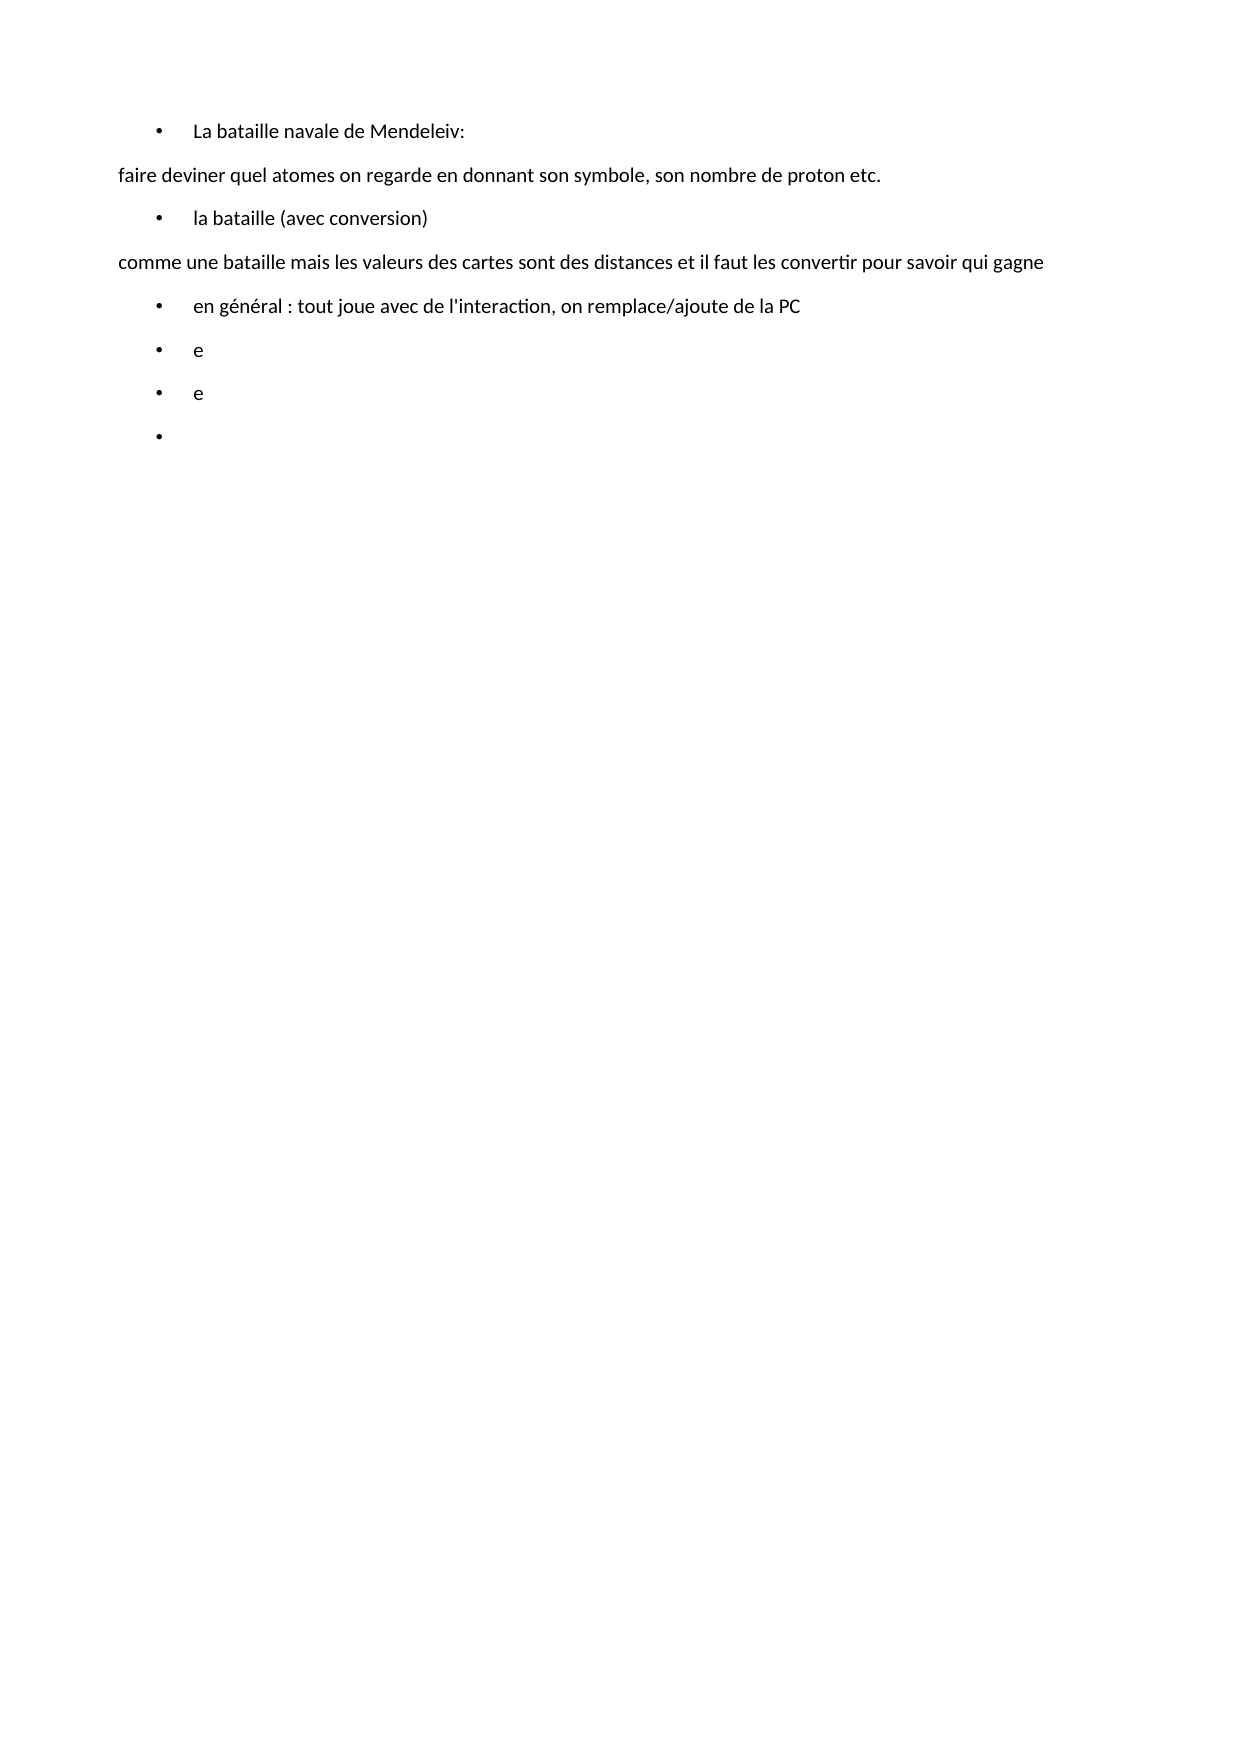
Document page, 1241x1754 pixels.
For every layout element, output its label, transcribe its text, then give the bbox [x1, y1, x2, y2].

list e [156, 337, 1122, 362]
list la bataille (avec conversion) [156, 206, 1122, 231]
text faire deviner quel atomes on regarde en donnant son symbole, son nombre de proton etc. [118, 162, 1122, 187]
text comme une bataille mais les valeurs des cartes sont des distances et il faut les convertir pour savoir qui gagne [118, 249, 1122, 275]
list en général : tout joue avec de l'interaction, on remplace/ajoute de la PC [156, 293, 1122, 318]
list e [156, 381, 1122, 406]
list La bataille navale de Mendeleiv: [156, 118, 1122, 143]
